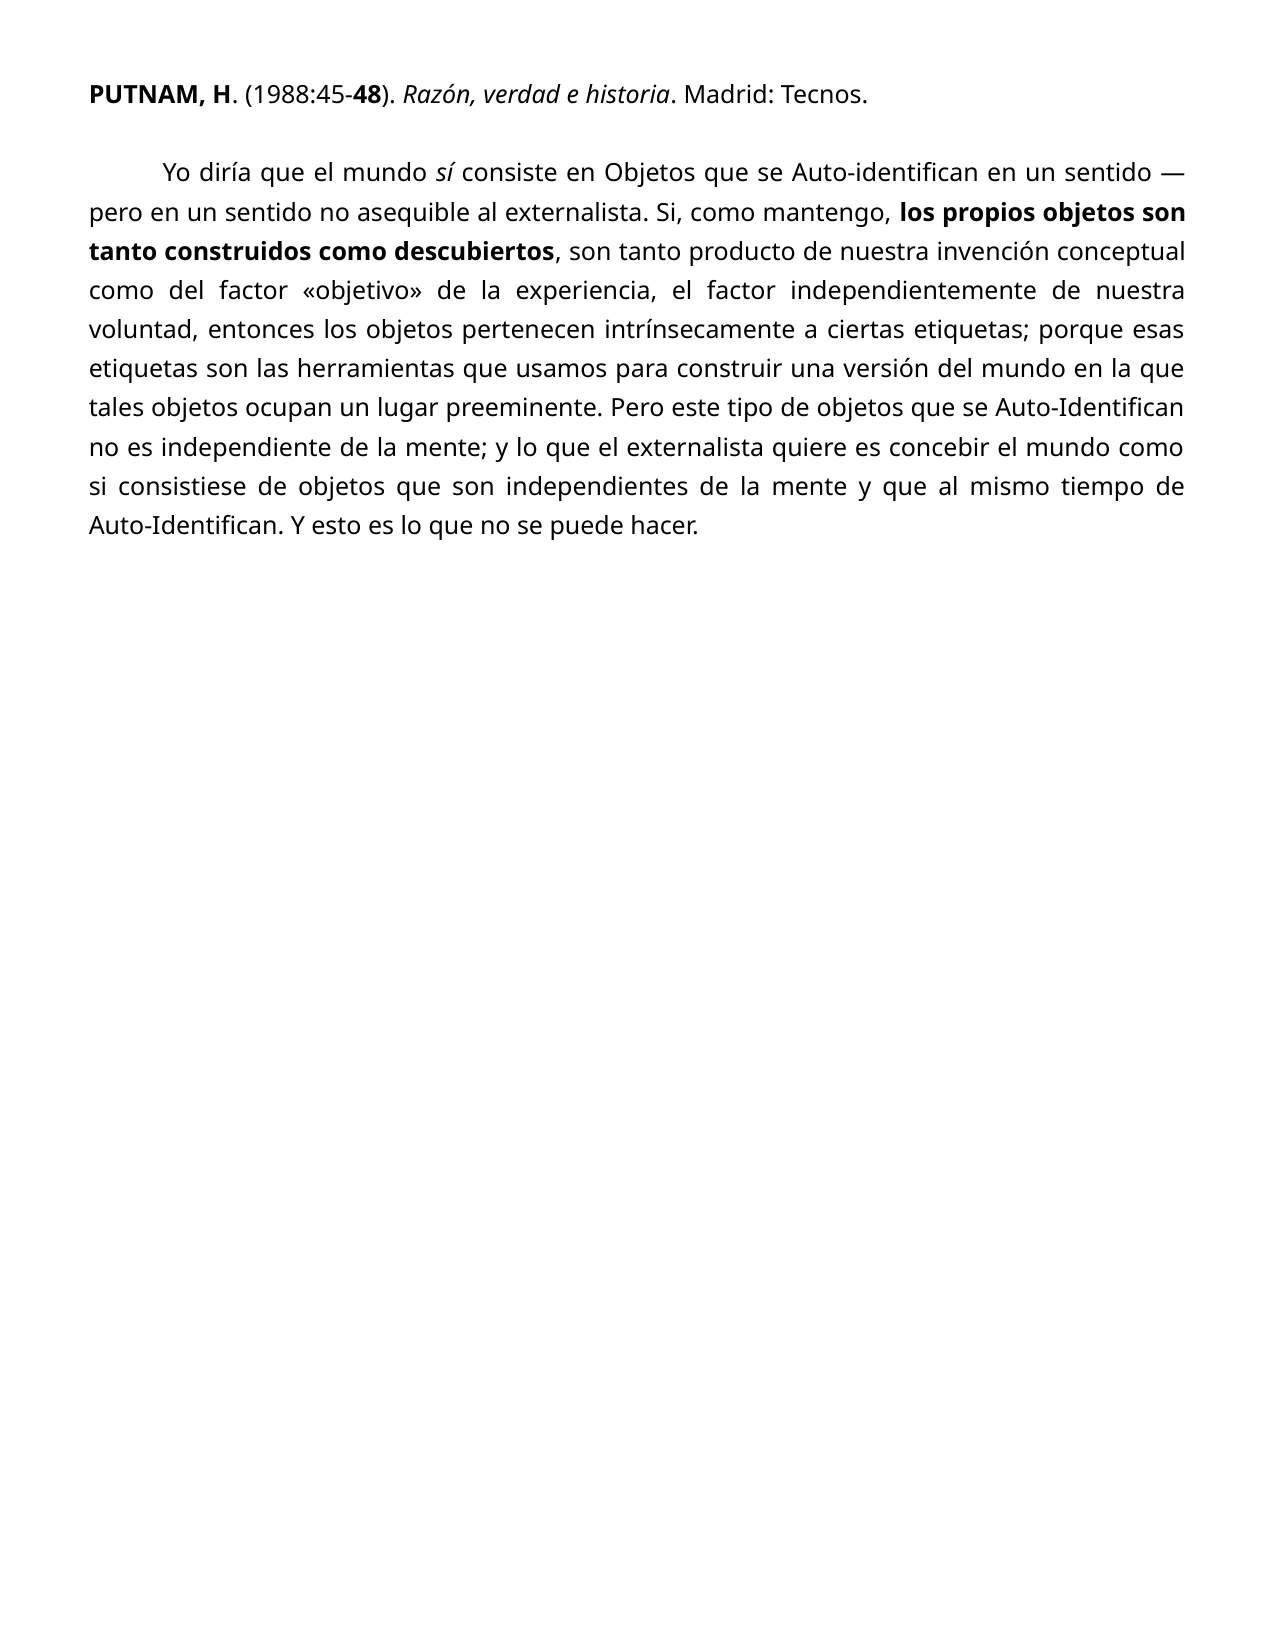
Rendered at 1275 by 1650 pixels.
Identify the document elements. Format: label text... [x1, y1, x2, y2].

text Yo diría que el mundo sí consiste en Objetos que se Auto-identifican en un sentido —pero en un sentido no asequible al externalista. Si, como mantengo, los propios objetos son tanto construidos como descubiertos, son tanto producto de nuestra invención conceptual como del factor «objetivo» de la experiencia, el factor independientemente de nuestra voluntad, entonces los objetos pertenecen intrínsecamente a ciertas etiquetas; porque esas etiquetas son las herramientas que usamos para construir una versión del mundo en la que tales objetos ocupan un lugar preeminente. Pero este tipo de objetos que se Auto-Identifican no es independiente de la mente; y lo que el externalista quiere es concebir el mundo como si consistiese de objetos que son independientes de la mente y que al mismo tiempo de Auto-Identifican. Y esto es lo que no se puede hacer. [88, 155, 1186, 542]
text PUTNAM, H. (1988:45-48). Razón, verdad e historia. Madrid: Tecnos. [88, 77, 1186, 111]
